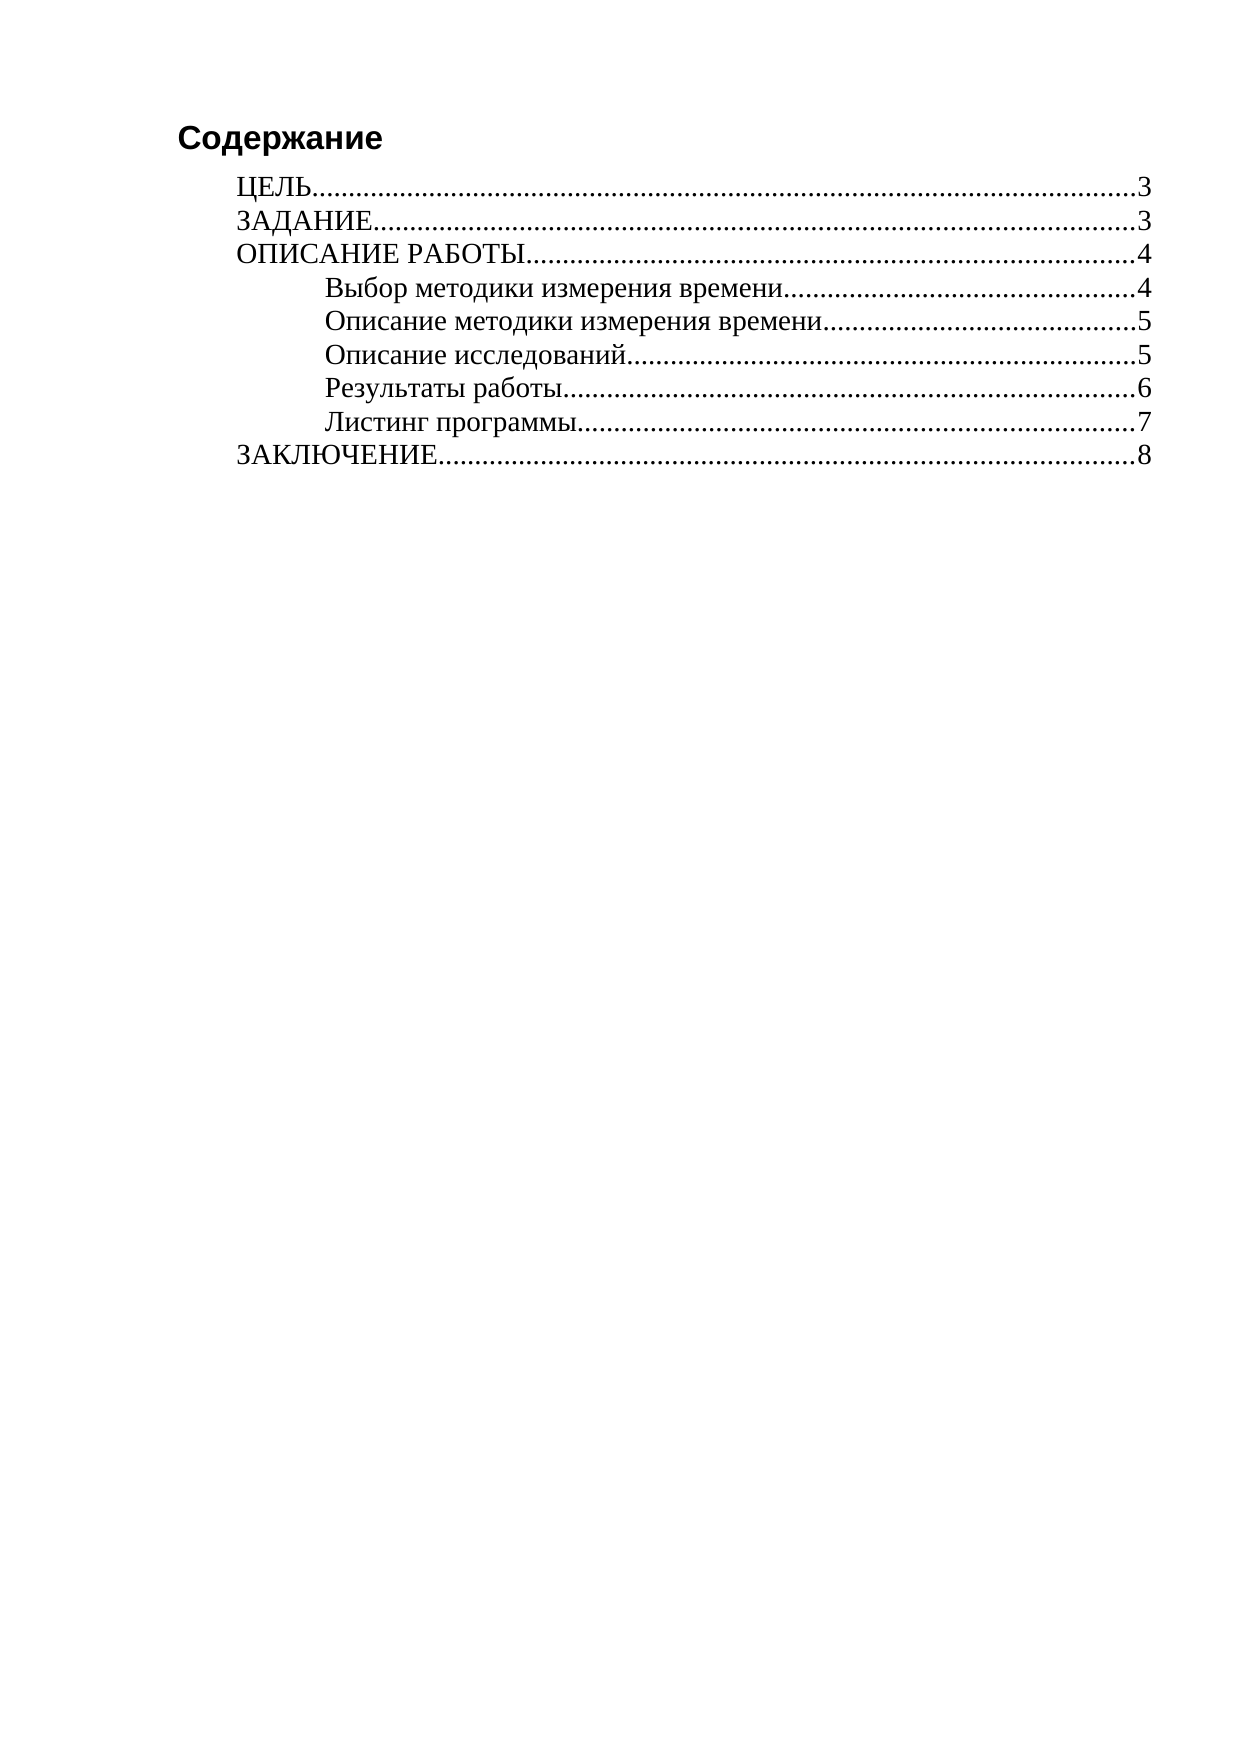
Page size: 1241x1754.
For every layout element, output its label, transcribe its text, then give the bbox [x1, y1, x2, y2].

text Описание исследований 5 [324, 337, 1152, 370]
text ЗАКЛЮЧЕНИЕ 8 [177, 437, 1152, 471]
text Выбор методики измерения времени 4 [324, 270, 1152, 303]
text Описание методики измерения времени 5 [324, 303, 1152, 337]
text ОПИСАНИЕ РАБОТЫ 4 [177, 236, 1152, 270]
text Листинг программы 7 [324, 404, 1152, 437]
text Результаты работы 6 [324, 370, 1152, 404]
text ЗАДАНИЕ 3 [177, 203, 1152, 236]
text ЦЕЛЬ 3 [177, 169, 1152, 203]
subtitle Содержание [177, 118, 1152, 157]
